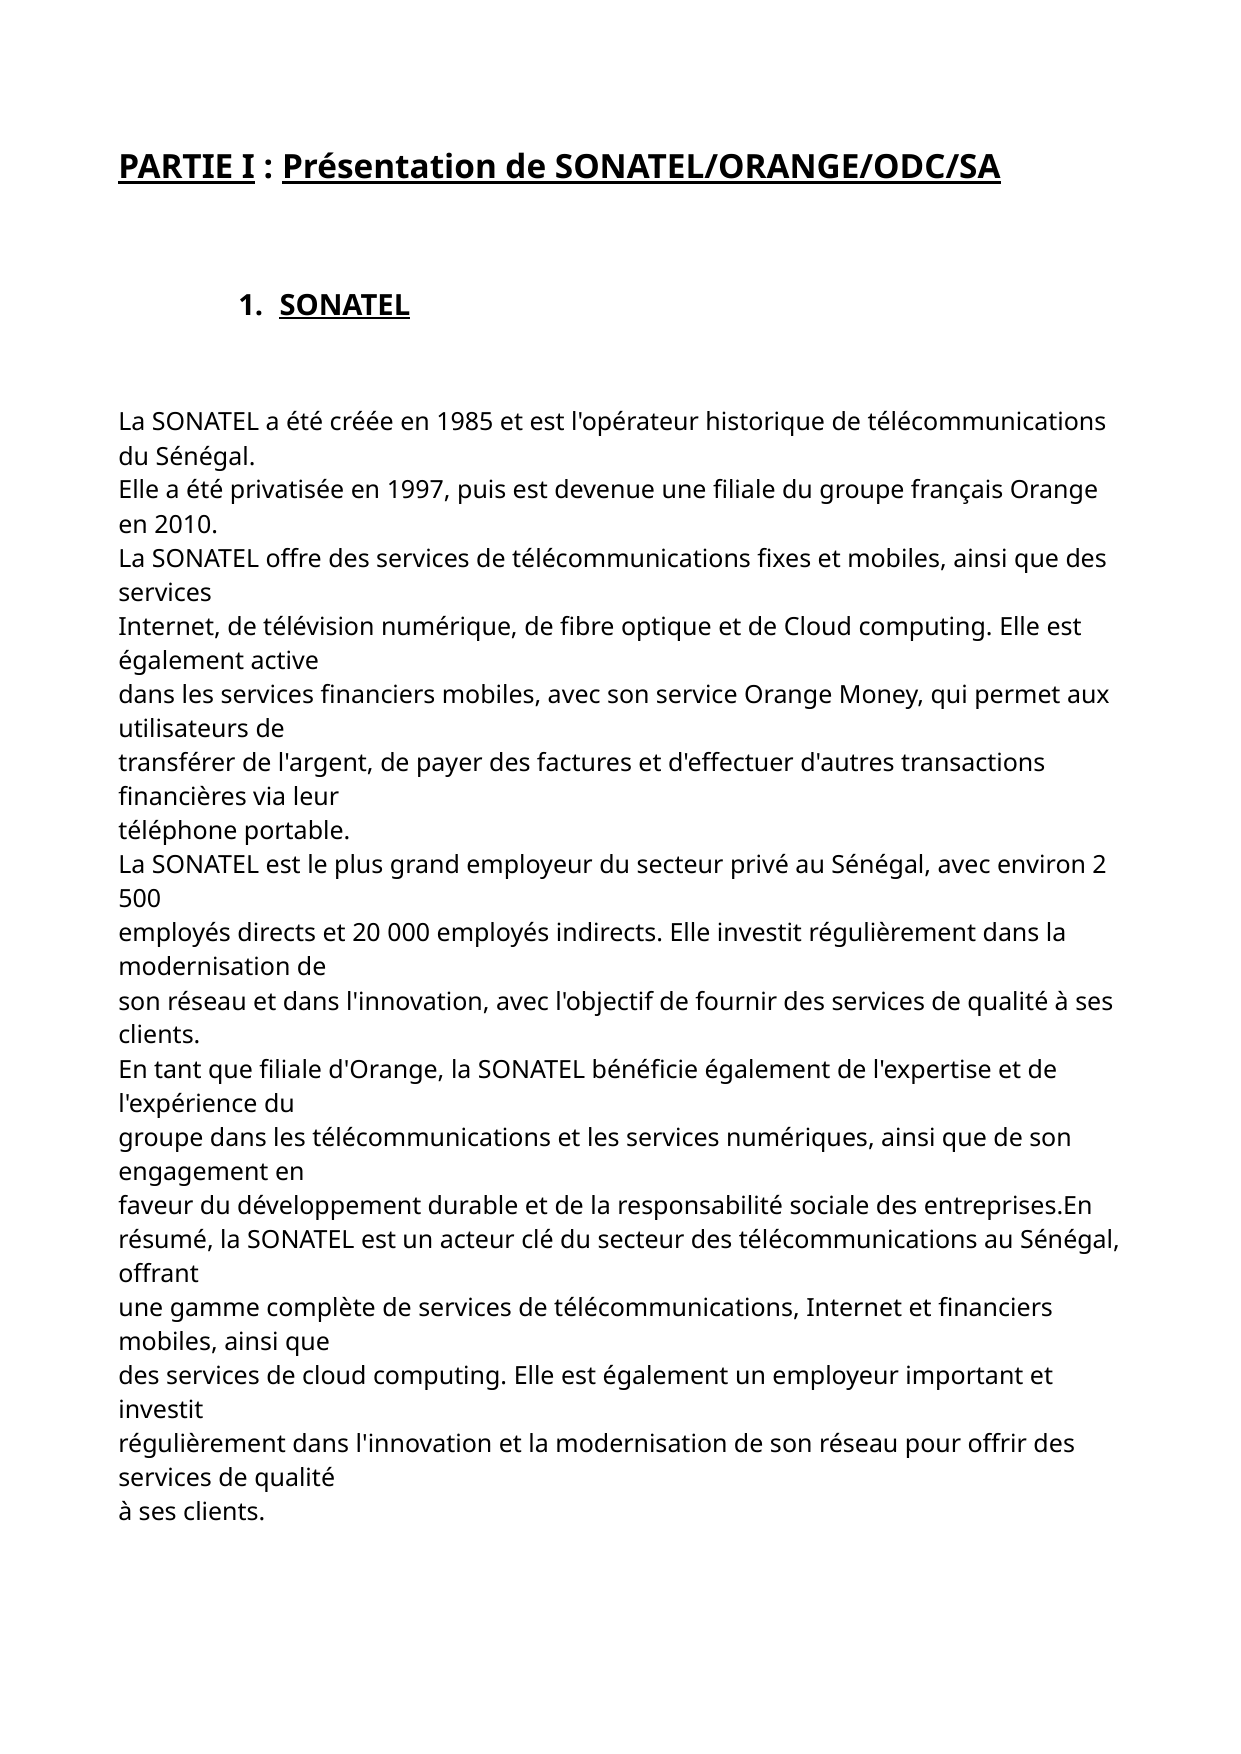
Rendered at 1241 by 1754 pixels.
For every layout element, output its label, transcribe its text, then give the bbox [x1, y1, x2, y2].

text La SONATEL a été créée en 1985 et est l'opérateur historique de télécommunications du Sénégal. [118, 404, 1122, 472]
text dans les services financiers mobiles, avec son service Orange Money, qui permet aux utilisateurs de [118, 677, 1122, 745]
text En tant que filiale d'Orange, la SONATEL bénéficie également de l'expertise et de l'expérience du [118, 1051, 1122, 1119]
text à ses clients. [118, 1494, 1122, 1528]
text Elle a été privatisée en 1997, puis est devenue une filiale du groupe français Orange en 2010. [118, 472, 1122, 540]
text transférer de l'argent, de payer des factures et d'effectuer d'autres transactions financières via leur [118, 745, 1122, 813]
text groupe dans les télécommunications et les services numériques, ainsi que de son engagement en [118, 1119, 1122, 1187]
text La SONATEL est le plus grand employeur du secteur privé au Sénégal, avec environ 2 500 [118, 847, 1122, 915]
text une gamme complète de services de télécommunications, Internet et financiers mobiles, ainsi que [118, 1290, 1122, 1358]
text téléphone portable. [118, 813, 1122, 847]
text régulièrement dans l'innovation et la modernisation de son réseau pour offrir des services de qualité [118, 1426, 1122, 1494]
text son réseau et dans l'innovation, avec l'objectif de fournir des services de qualité à ses clients. [118, 983, 1122, 1051]
text employés directs et 20 000 employés indirects. Elle investit régulièrement dans la modernisation de [118, 915, 1122, 983]
text La SONATEL offre des services de télécommunications fixes et mobiles, ainsi que des services [118, 540, 1122, 608]
text faveur du développement durable et de la responsabilité sociale des entreprises.En résumé, la SONATEL est un acteur clé du secteur des télécommunications au Sénégal, offrant [118, 1187, 1122, 1290]
text des services de cloud computing. Elle est également un employeur important et investit [118, 1358, 1122, 1426]
subtitle SONATEL [238, 284, 1122, 323]
subtitle PARTIE I : Présentation de SONATEL/ORANGE/ODC/SA [118, 143, 1122, 188]
text Internet, de télévision numérique, de fibre optique et de Cloud computing. Elle est également active [118, 608, 1122, 677]
